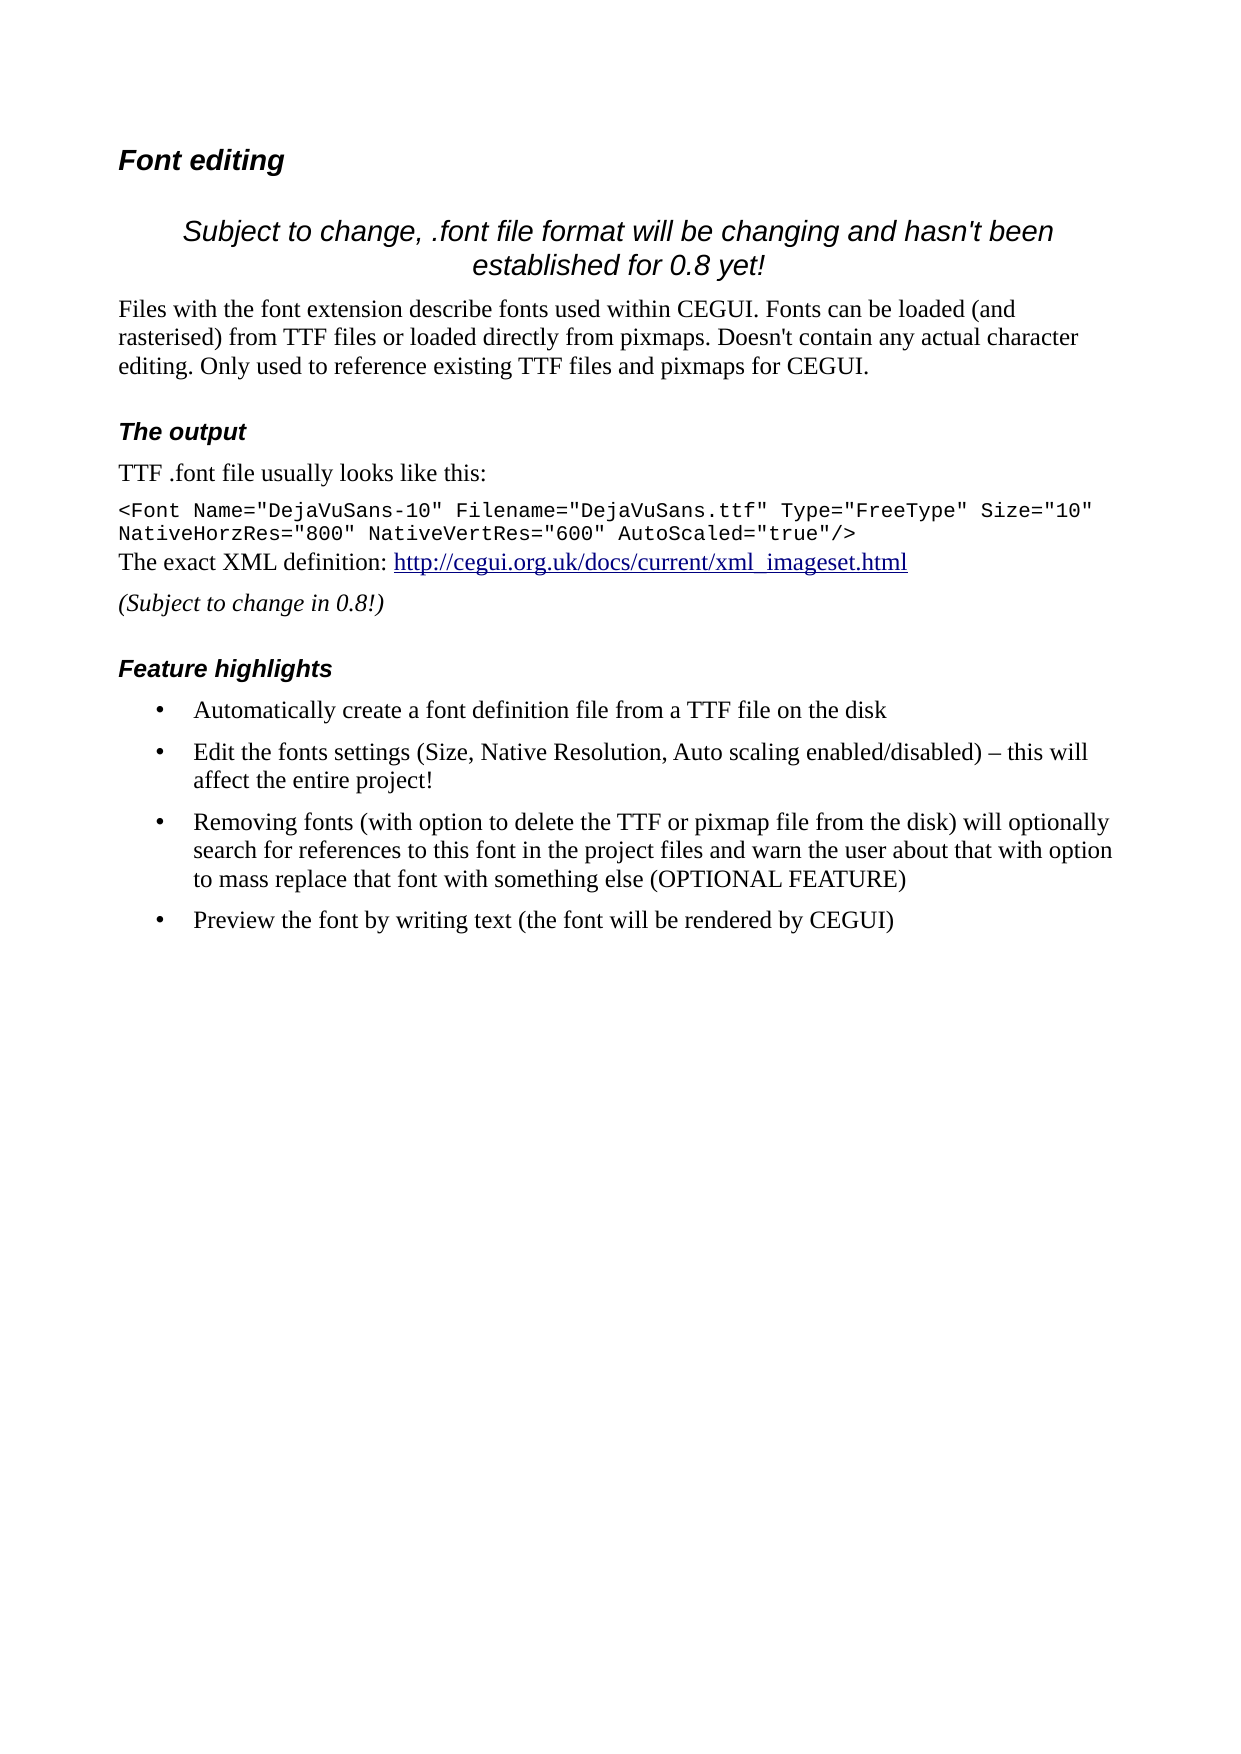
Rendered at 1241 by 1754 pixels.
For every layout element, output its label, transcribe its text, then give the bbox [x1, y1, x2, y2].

text Files with the font extension describe fonts used within CEGUI. Fonts can be loaded (and rasterised) from TTF files or loaded directly from pixmaps. Doesn't contain any actual character editing. Only used to reference existing TTF files and pixmaps for CEGUI. [118, 294, 1122, 380]
list Edit the fonts settings (Size, Native Resolution, Auto scaling enabled/disabled) – this will affect the entire project! [156, 737, 1122, 794]
text (Subject to change in 0.8!) [118, 588, 1122, 617]
list Automatically create a font definition file from a TTF file on the disk [156, 696, 1122, 724]
text <Font Name="DejaVuSans-10" Filename="DejaVuSans.ttf" Type="FreeType" Size="10" NativeHorzRes="800" NativeVertRes="600" AutoScaled="true"/> [118, 500, 1122, 547]
subtitle The output [118, 417, 1122, 446]
subtitle Subject to change, .font file format will be changing and hasn't been established for 0.8 yet! [118, 214, 1122, 281]
list Preview the font by writing text (the font will be rendered by CEGUI) [156, 906, 1122, 934]
list Removing fonts (with option to delete the TTF or pixmap file from the disk) will optionally search for references to this font in the project files and warn the user about that with option to mass replace that font with something else (OPTIONAL FEATURE) [156, 807, 1122, 893]
subtitle Font editing [118, 143, 1122, 177]
subtitle Feature highlights [118, 654, 1122, 683]
text The exact XML definition: http://cegui.org.uk/docs/current/xml_imageset.html [118, 547, 1122, 576]
text TTF .font file usually looks like this: [118, 458, 1122, 487]
